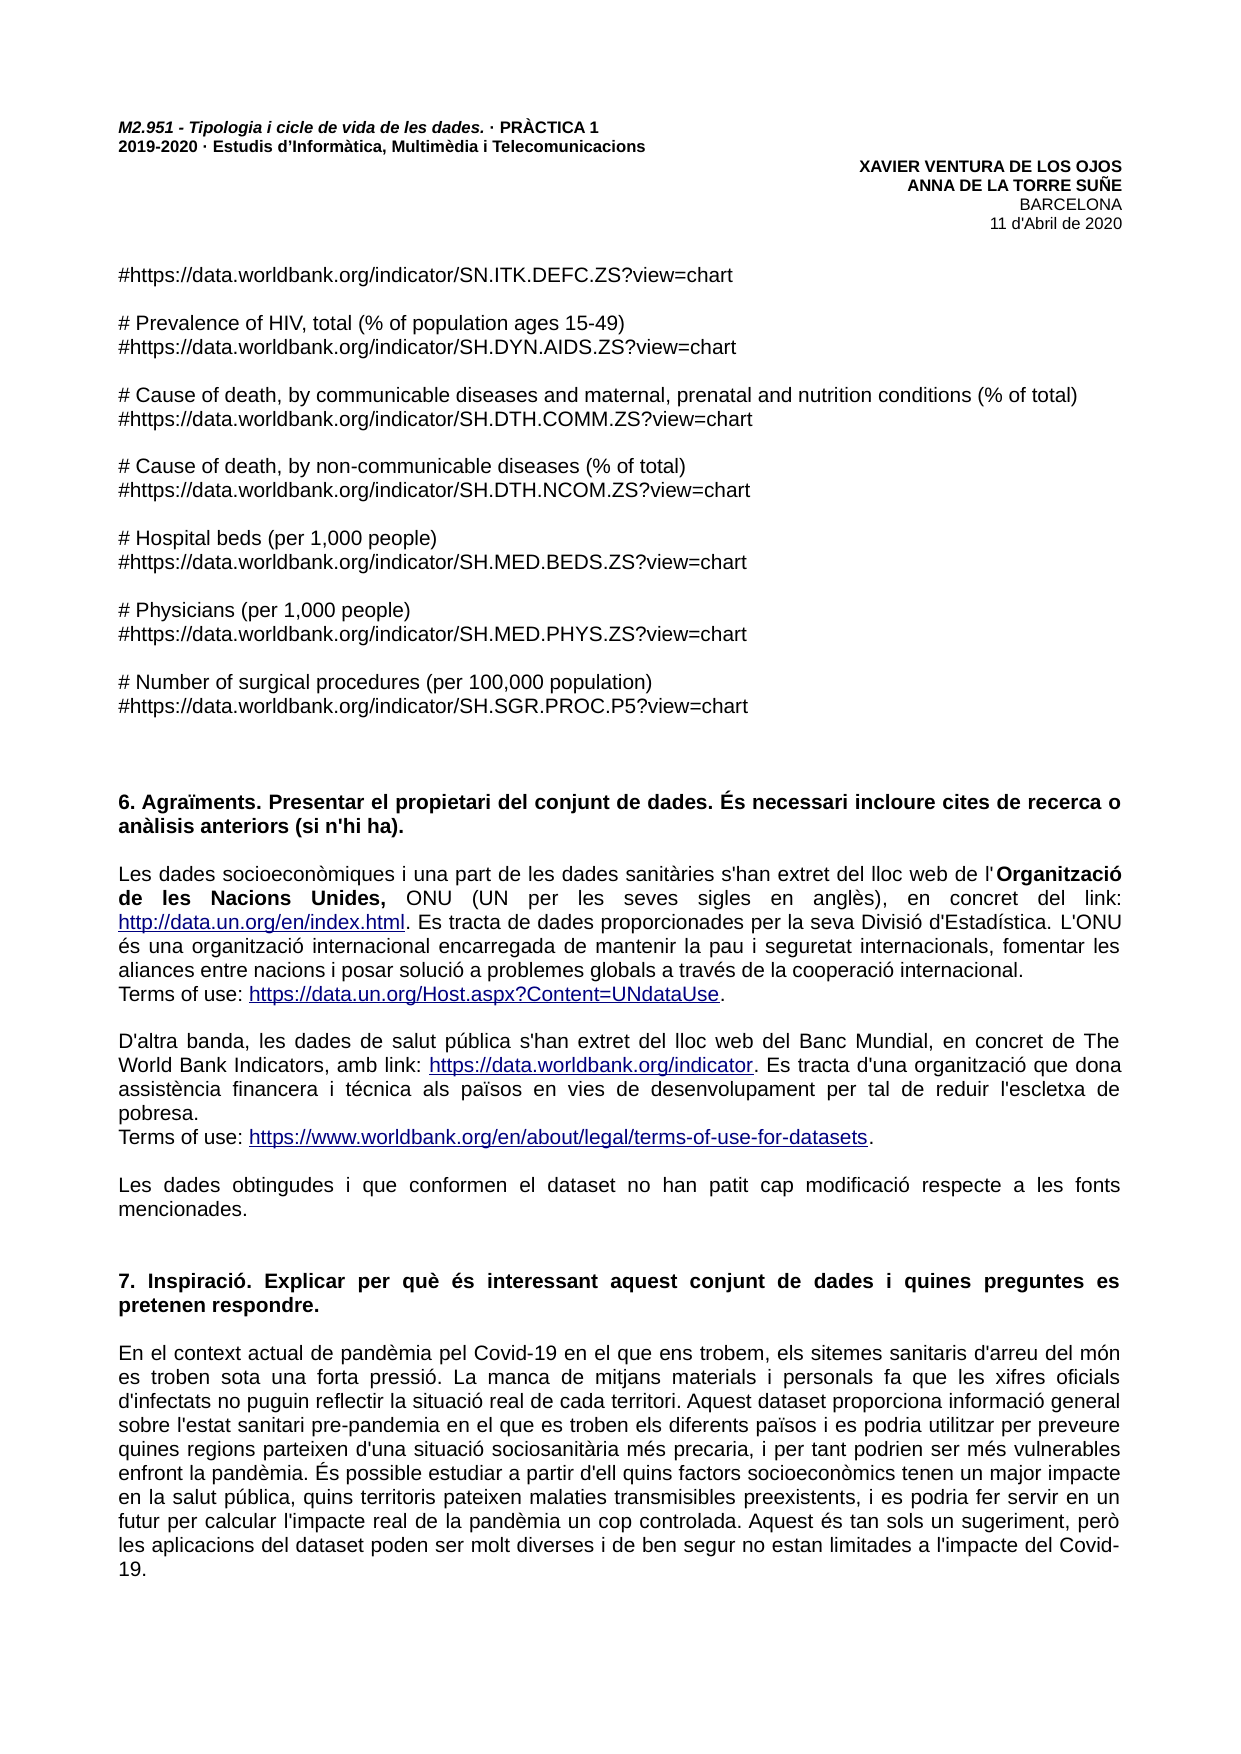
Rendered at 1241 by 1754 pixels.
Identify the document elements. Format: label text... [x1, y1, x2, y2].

text 6. Agraïments. Presentar el propietari del conjunt de dades. És necessari incloure cites de recerca o anàlisis anteriors (si n'hi ha). [118, 790, 1122, 838]
text Terms of use: https://www.worldbank.org/en/about/legal/terms-of-use-for-datasets. [118, 1125, 1122, 1149]
text 7. Inspiració. Explicar per què és interessant aquest conjunt de dades i quines preguntes es pretenen respondre. [118, 1269, 1122, 1317]
text #https://data.worldbank.org/indicator/SN.ITK.DEFC.ZS?view=chart # Prevalence of HIV, total (% of population ages 15-49) #https://data.worldbank.org/indicator/SH.DYN.AIDS.ZS?view=chart # Cause of death, by communicable diseases and maternal, prenatal and nutrition conditions (% of total) #https://data.worldbank.org/indicator/SH.DTH.COMM.ZS?view=chart # Cause of death, by non-communicable diseases (% of total) #https://data.worldbank.org/indicator/SH.DTH.NCOM.ZS?view=chart # Hospital beds (per 1,000 people) #https://data.worldbank.org/indicator/SH.MED.BEDS.ZS?view=chart # Physicians (per 1,000 people) #https://data.worldbank.org/indicator/SH.MED.PHYS.ZS?view=chart # Number of surgical procedures (per 100,000 population) #https://data.worldbank.org/indicator/SH.SGR.PROC.P5?view=chart [118, 263, 1122, 742]
text Terms of use: https://data.un.org/Host.aspx?Content=UNdataUse. [118, 981, 1122, 1005]
text D'altra banda, les dades de salut pública s'han extret del lloc web del Banc Mundial, en concret de The World Bank Indicators, amb link: https://data.worldbank.org/indicator. Es tracta d'una organització que dona assistència financera i técnica als països en vies de desenvolupament per tal de reduir l'escletxa de pobresa. [118, 1029, 1122, 1125]
text Les dades socioeconòmiques i una part de les dades sanitàries s'han extret del lloc web de l'Organització de les Nacions Unides, ONU (UN per les seves sigles en anglès), en concret del link: http://data.un.org/en/index.html. Es tracta de dades proporcionades per la seva Divisió d'Estadística. L'ONU és una organització internacional encarregada de mantenir la pau i seguretat internacionals, fomentar les aliances entre nacions i posar solució a problemes globals a través de la cooperació internacional. [118, 862, 1122, 981]
text En el context actual de pandèmia pel Covid-19 en el que ens trobem, els sitemes sanitaris d'arreu del món es troben sota una forta pressió. La manca de mitjans materials i personals fa que les xifres oficials d'infectats no puguin reflectir la situació real de cada territori. Aquest dataset proporciona informació general sobre l'estat sanitari pre-pandemia en el que es troben els diferents països i es podria utilitzar per preveure quines regions parteixen d'una situació sociosanitària més precaria, i per tant podrien ser més vulnerables enfront la pandèmia. És possible estudiar a partir d'ell quins factors socioeconòmics tenen un major impacte en la salut pública, quins territoris pateixen malaties transmisibles preexistents, i es podria fer servir en un futur per calcular l'impacte real de la pandèmia un cop controlada. Aquest és tan sols un sugeriment, però les aplicacions del dataset poden ser molt diverses i de ben segur no estan limitades a l'impacte del Covid-19. [118, 1341, 1122, 1580]
text Les dades obtingudes i que conformen el dataset no han patit cap modificació respecte a les fonts mencionades. [118, 1173, 1122, 1221]
